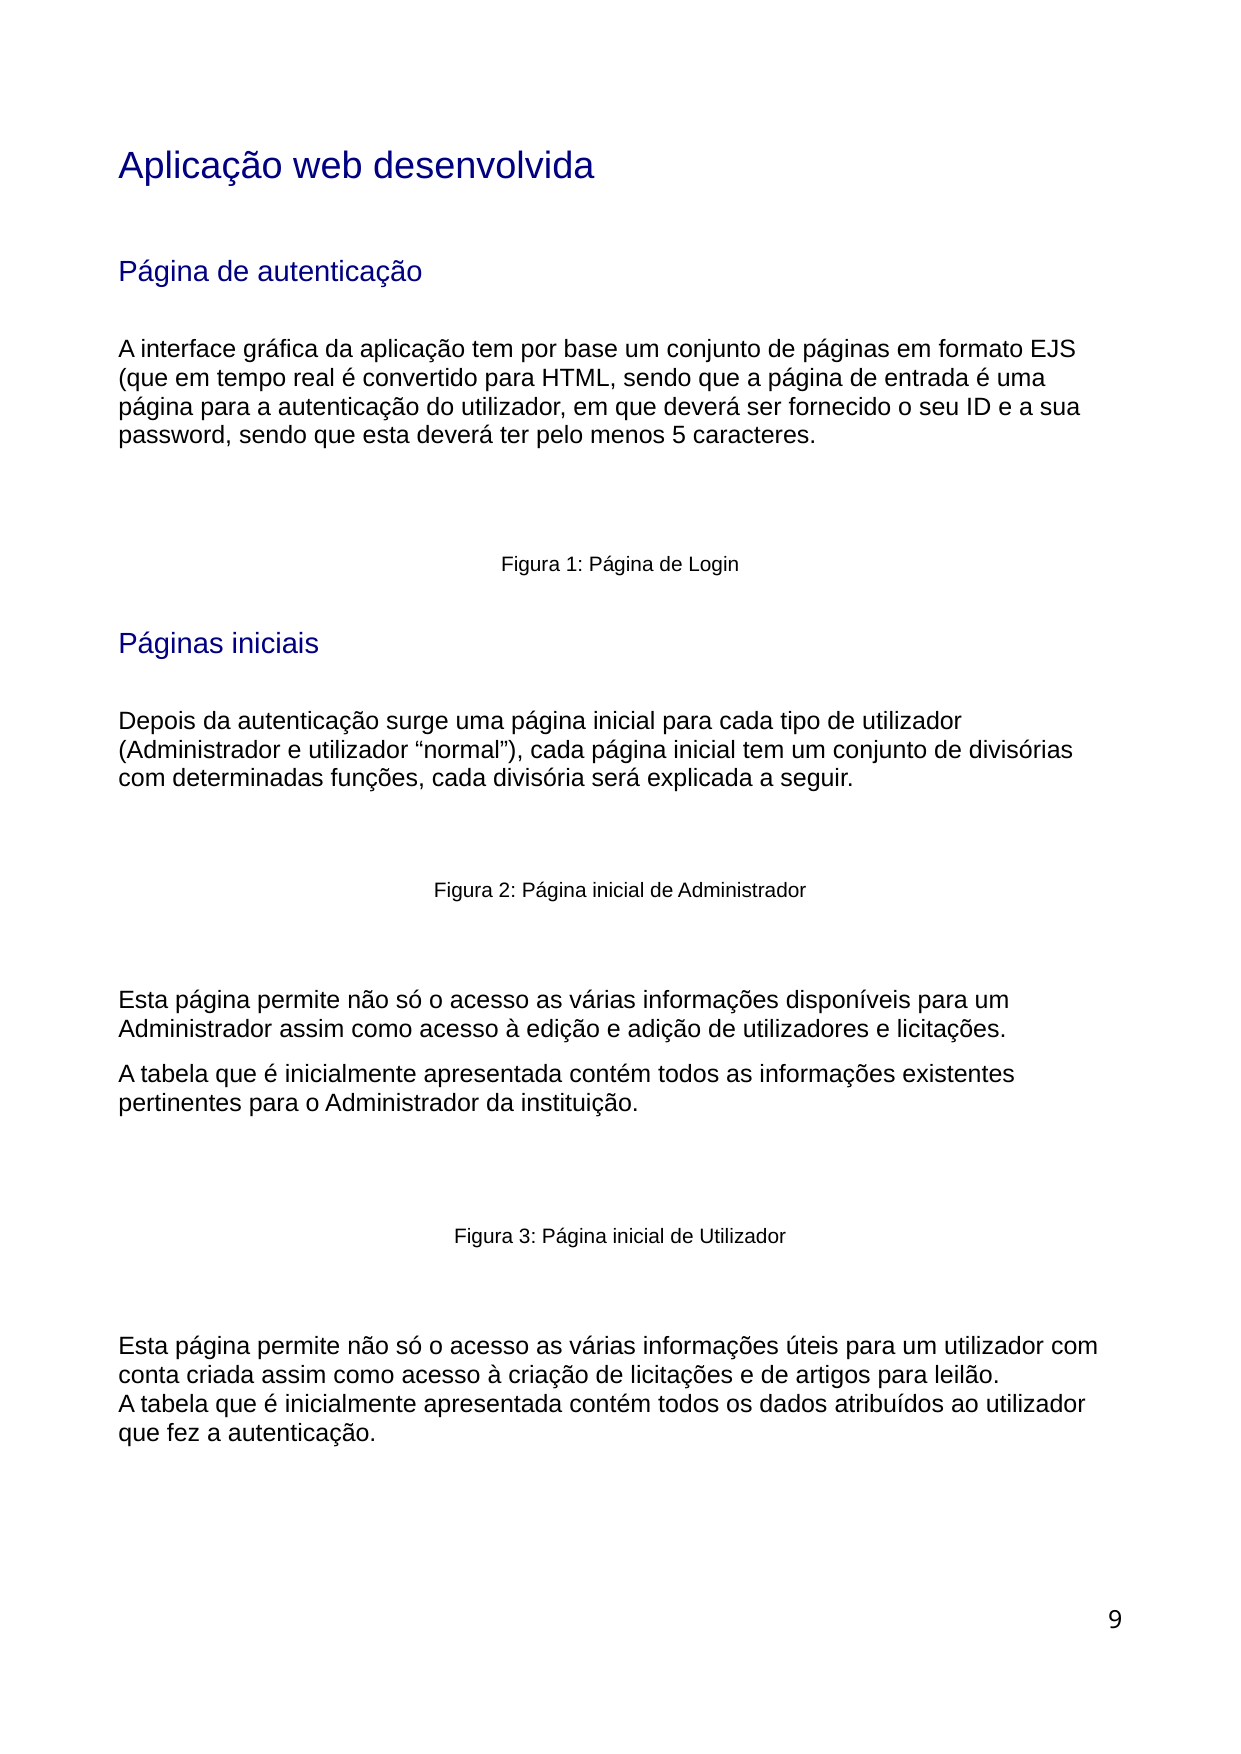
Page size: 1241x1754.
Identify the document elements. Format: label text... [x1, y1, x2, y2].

text Esta página permite não só o acesso as várias informações úteis para um utilizador com conta criada assim como acesso à criação de licitações e de artigos para leilão. [118, 1331, 1122, 1389]
text Depois da autenticação surge uma página inicial para cada tipo de utilizador (Administrador e utilizador “normal”), cada página inicial tem um conjunto de divisórias com determinadas funções, cada divisória será explicada a seguir. [118, 706, 1122, 792]
text A tabela que é inicialmente apresentada contém todos as informações existentes pertinentes para o Administrador da instituição. [118, 1059, 1122, 1117]
subtitle Aplicação web desenvolvida [118, 143, 1122, 187]
subtitle Páginas iniciais [118, 626, 1122, 659]
text A tabela que é inicialmente apresentada contém todos os dados atribuídos ao utilizador que fez a autenticação. [118, 1389, 1122, 1446]
text A interface gráfica da aplicação tem por base um conjunto de páginas em formato EJS (que em tempo real é convertido para HTML, sendo que a página de entrada é uma página para a autenticação do utilizador, em que deverá ser fornecido o seu ID e a sua password, sendo que esta deverá ter pelo menos 5 caracteres. [118, 334, 1122, 449]
subtitle Página de autenticação [118, 254, 1122, 288]
text Esta página permite não só o acesso as várias informações disponíveis para um Administrador assim como acesso à edição e adição de utilizadores e licitações. [118, 985, 1122, 1043]
text Figura 1: Página de Login [177, 551, 1063, 575]
text Figura 2: Página inicial de Administrador [177, 878, 1063, 902]
text Figura 3: Página inicial de Utilizador [177, 1224, 1063, 1248]
